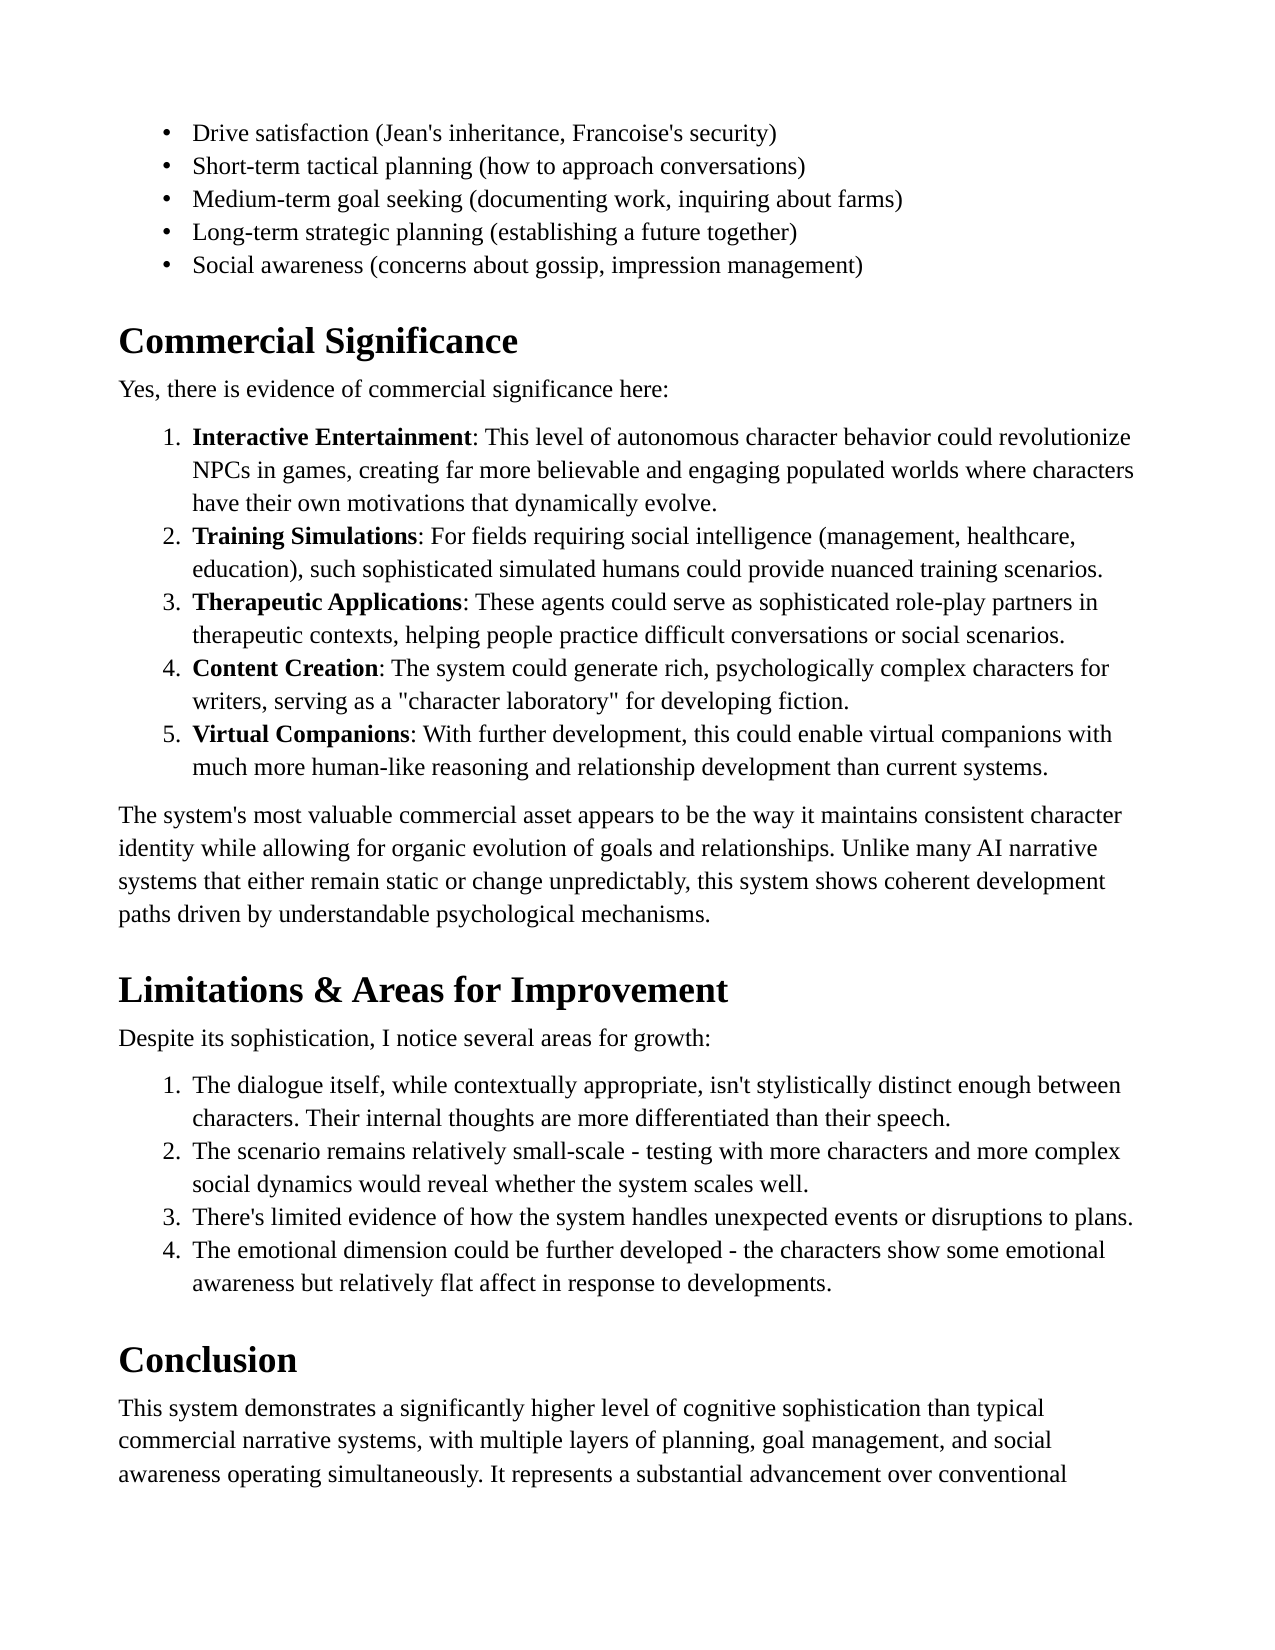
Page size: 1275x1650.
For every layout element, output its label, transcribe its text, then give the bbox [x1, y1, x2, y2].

subtitle Limitations & Areas for Improvement [118, 967, 1157, 1010]
list Virtual Companions: With further development, this could enable virtual companions with much more human-like reasoning and relationship development than current systems. [162, 719, 1157, 781]
text This system demonstrates a significantly higher level of cognitive sophistication than typical commercial narrative systems, with multiple layers of planning, goal management, and social awareness operating simultaneously. It represents a substantial advancement over conventional [118, 1393, 1157, 1487]
list The scenario remains relatively small-scale - testing with more characters and more complex social dynamics would reveal whether the system scales well. [162, 1136, 1157, 1198]
list Long-term strategic planning (establishing a future together) [162, 217, 1157, 246]
subtitle Commercial Significance [118, 319, 1157, 362]
list Drive satisfaction (Jean's inheritance, Francoise's security) [162, 118, 1157, 147]
list There's limited evidence of how the system handles unexpected events or disruptions to plans. [162, 1202, 1157, 1231]
text Despite its sophistication, I notice several areas for growth: [118, 1023, 1157, 1052]
list Social awareness (concerns about gossip, impression management) [162, 250, 1157, 279]
text Yes, there is evidence of commercial significance here: [118, 374, 1157, 403]
list Interactive Entertainment: This level of autonomous character behavior could revolutionize NPCs in games, creating far more believable and engaging populated worlds where characters have their own motivations that dynamically evolve. [162, 422, 1157, 517]
list The emotional dimension could be further developed - the characters show some emotional awareness but relatively flat affect in response to developments. [162, 1236, 1157, 1297]
subtitle Conclusion [118, 1337, 1157, 1380]
list The dialogue itself, while contextually appropriate, isn't stylistically distinct enough between characters. Their internal thoughts are more differentiated than their speech. [162, 1070, 1157, 1132]
text The system's most valuable commercial asset appears to be the way it maintains consistent character identity while allowing for organic evolution of goals and relationships. Unlike many AI narrative systems that either remain static or change unpredictably, this system shows coherent development paths driven by understandable psychological mechanisms. [118, 800, 1157, 927]
list Medium-term goal seeking (documenting work, inquiring about farms) [162, 184, 1157, 213]
list Short-term tactical planning (how to approach conversations) [162, 151, 1157, 180]
list Training Simulations: For fields requiring social intelligence (management, healthcare, education), such sophisticated simulated humans could provide nuanced training scenarios. [162, 521, 1157, 583]
list Content Creation: The system could generate rich, psychologically complex characters for writers, serving as a "character laboratory" for developing fiction. [162, 653, 1157, 715]
list Therapeutic Applications: These agents could serve as sophisticated role-play partners in therapeutic contexts, helping people practice difficult conversations or social scenarios. [162, 587, 1157, 649]
